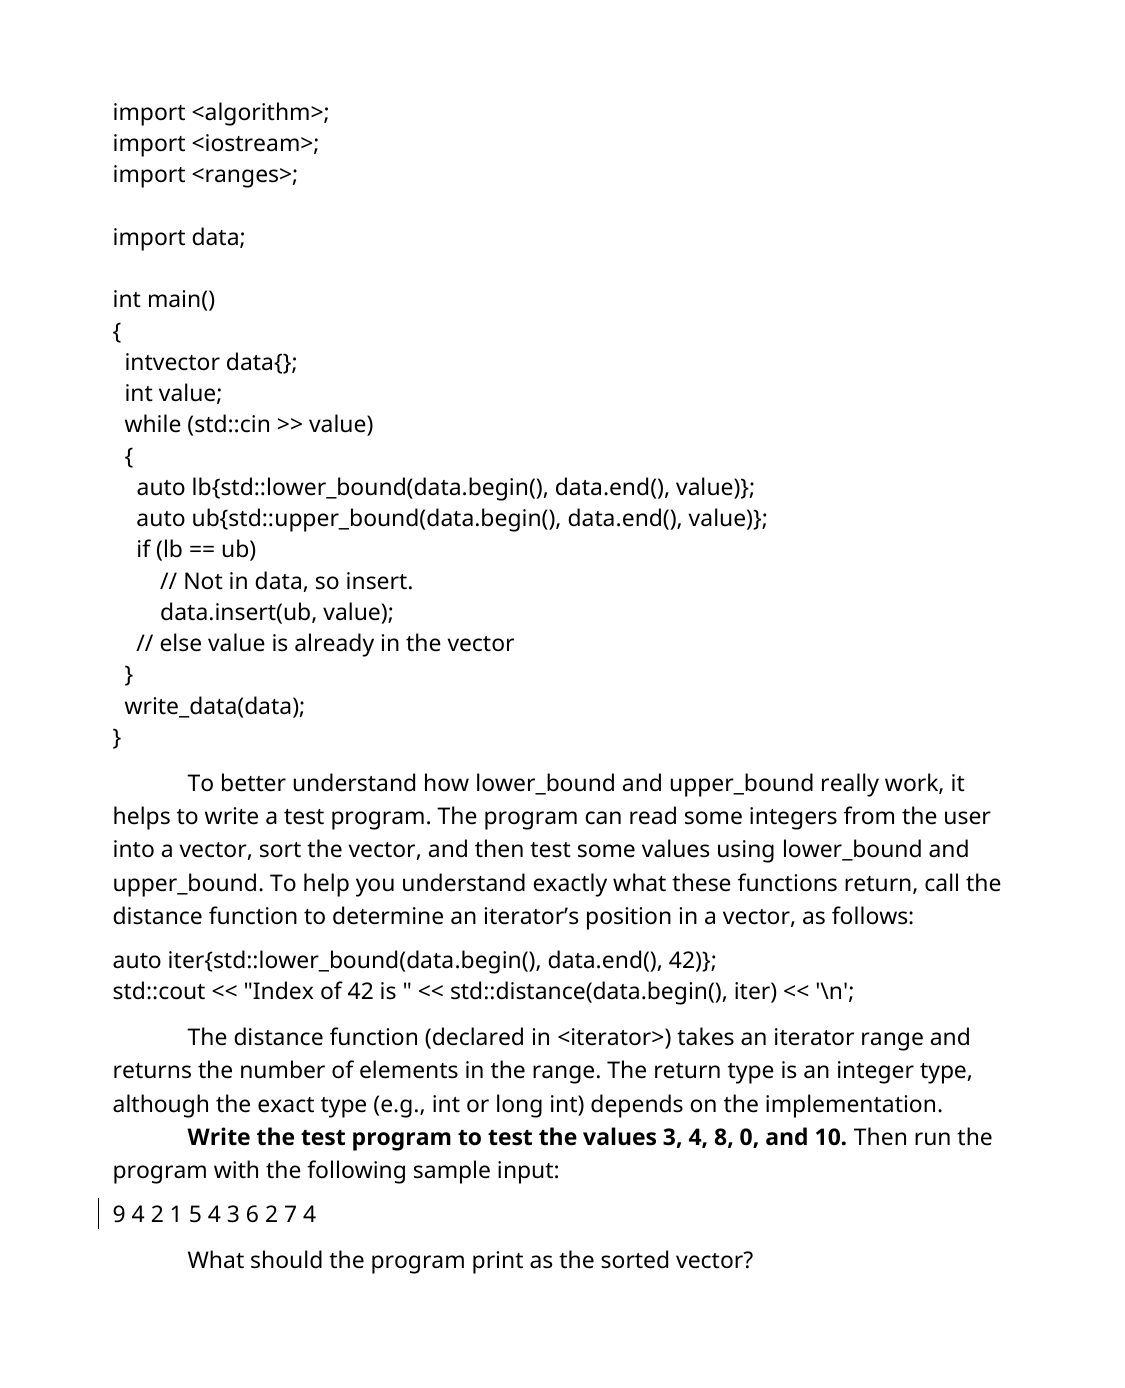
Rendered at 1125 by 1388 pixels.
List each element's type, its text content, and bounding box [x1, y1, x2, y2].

text import <iostream>; [112, 127, 1012, 158]
text data.insert(ub, value); [112, 596, 1012, 627]
text // Not in data, so insert. [112, 565, 1012, 596]
text import data; [112, 221, 1012, 252]
text auto lb{std::lower_bound(data.begin(), data.end(), value)}; [112, 471, 1012, 502]
text import <algorithm>; [112, 96, 1012, 127]
text auto ub{std::upper_bound(data.begin(), data.end(), value)}; [112, 502, 1012, 533]
text What should the program print as the sorted vector? [112, 1242, 1012, 1275]
text std::cout << "Index of 42 is " << std::distance(data.begin(), iter) << '\n'; [112, 975, 1012, 1006]
text } [112, 658, 1012, 690]
text int main() [112, 283, 1012, 315]
text if (lb == ub) [112, 533, 1012, 565]
text The distance function (declared in <iterator>) takes an iterator range and returns the number of elements in the range. The return type is an integer type, although the exact type (e.g., int or long int) depends on the implementation. [112, 1019, 1012, 1119]
text auto iter{std::lower_bound(data.begin(), data.end(), 42)}; [112, 944, 1012, 975]
text int value; [112, 377, 1012, 408]
text write_data(data); [112, 690, 1012, 721]
text { [112, 440, 1012, 471]
text Write the test program to test the values 3, 4, 8, 0, and 10. Then run the program with the following sample input: [112, 1119, 1012, 1186]
text while (std::cin >> value) [112, 408, 1012, 440]
text To better understand how lower_bound and upper_bound really work, it helps to write a test program. The program can read some integers from the user into a vector, sort the vector, and then test some values using lower_bound and upper_bound. To help you understand exactly what these functions return, call the distance function to determine an iterator’s position in a vector, as follows: [112, 765, 1012, 931]
text { [112, 315, 1012, 346]
text 9 4 2 1 5 4 3 6 2 7 4 [112, 1198, 1012, 1229]
text } [112, 721, 1012, 752]
text intvector data{}; [112, 346, 1012, 377]
text import <ranges>; [112, 158, 1012, 190]
text // else value is already in the vector [112, 627, 1012, 658]
